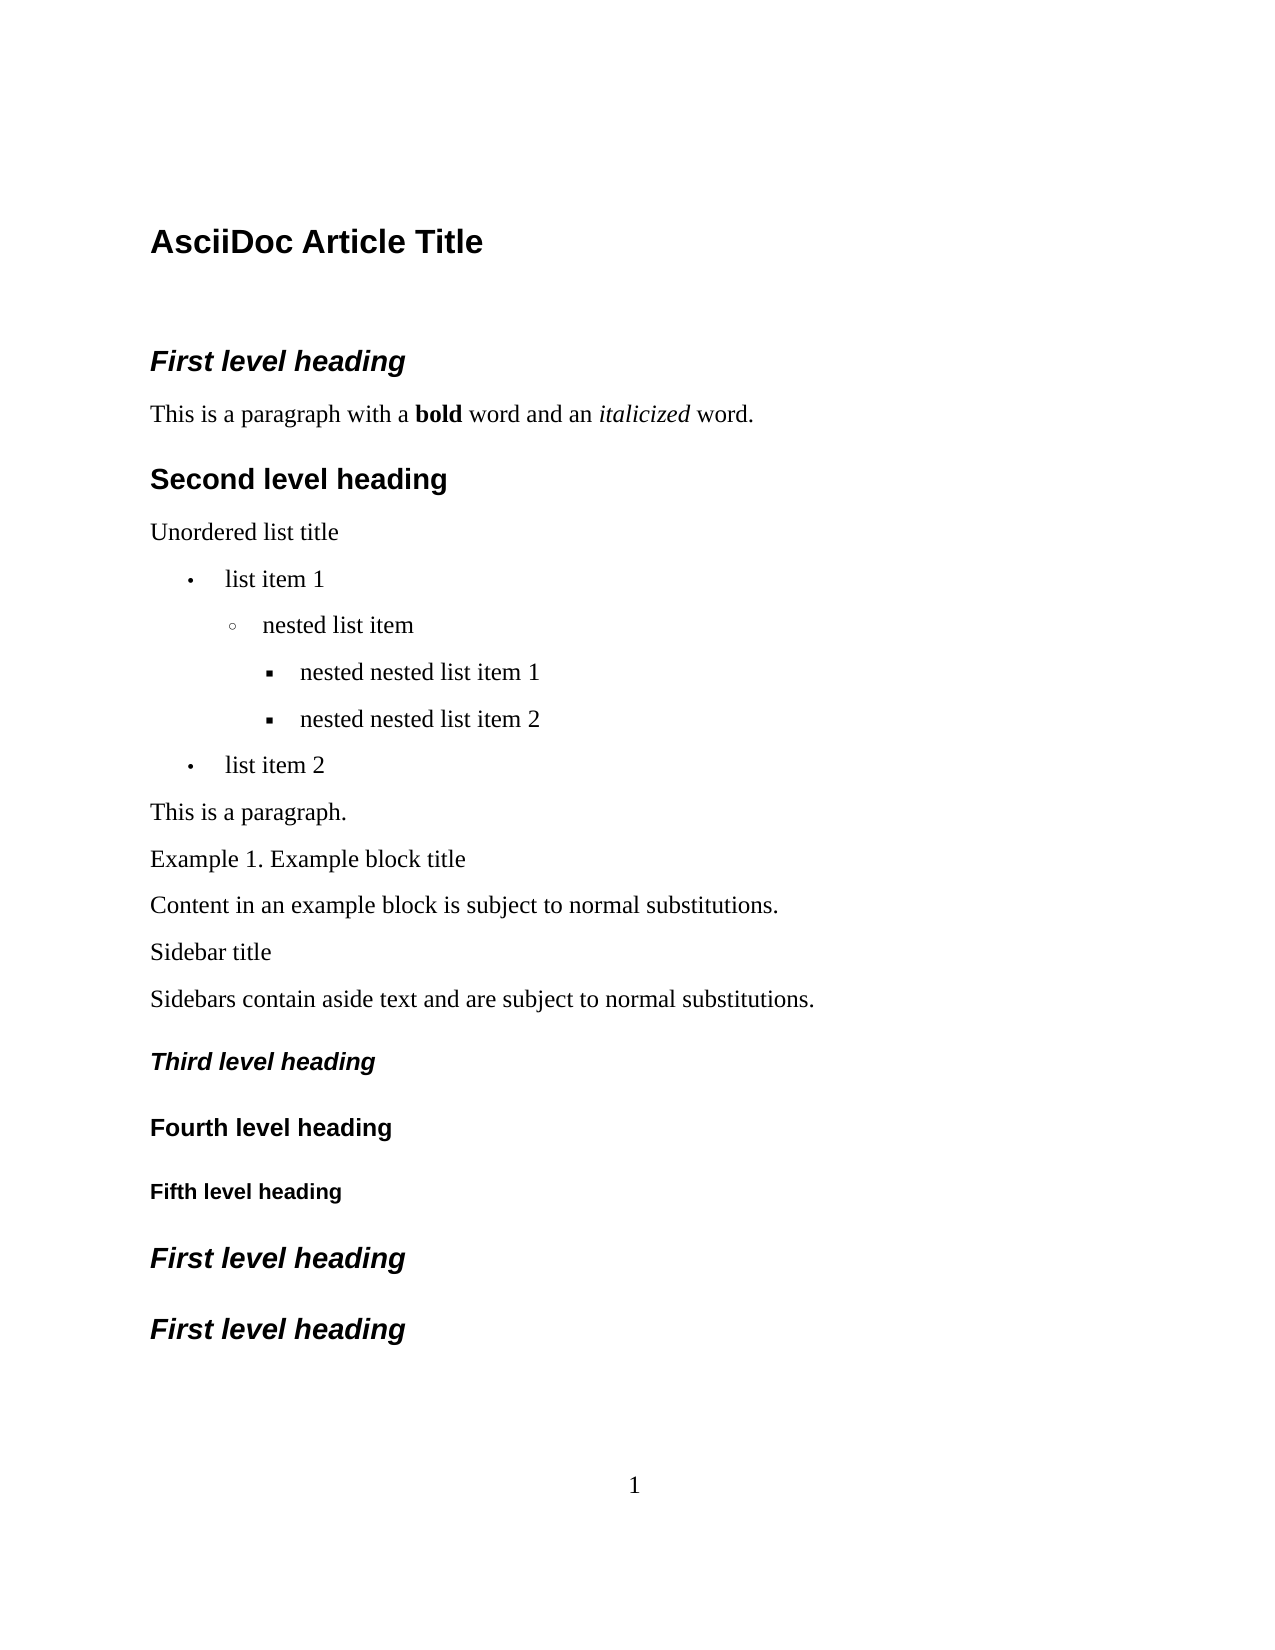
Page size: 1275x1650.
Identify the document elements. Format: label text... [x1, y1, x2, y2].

subtitle First level heading [150, 344, 1125, 378]
subtitle AsciiDoc Article Title [150, 222, 1125, 260]
subtitle Second level heading [150, 462, 1125, 496]
subtitle First level heading [150, 1241, 1125, 1275]
list nested nested list item 2 [262, 704, 1125, 733]
list list item 1 [187, 564, 1125, 593]
list nested nested list item 1 [262, 657, 1125, 686]
subtitle Fifth level heading [150, 1179, 1125, 1204]
text This is a paragraph with a bold word and an italicized word. [150, 399, 1125, 428]
text Unordered list title [150, 517, 1125, 546]
list list item 2 [187, 751, 1125, 779]
subtitle First level heading [150, 1312, 1125, 1346]
text Content in an example block is subject to normal substitutions. [150, 891, 1125, 919]
subtitle Third level heading [150, 1047, 1125, 1075]
text Sidebar title [150, 937, 1125, 966]
text This is a paragraph. [150, 797, 1125, 826]
text Sidebars contain aside text and are subject to normal substitutions. [150, 984, 1125, 1013]
subtitle Fourth level heading [150, 1113, 1125, 1141]
text Example 1. Example block title [150, 844, 1125, 873]
list nested list item [225, 611, 1125, 639]
